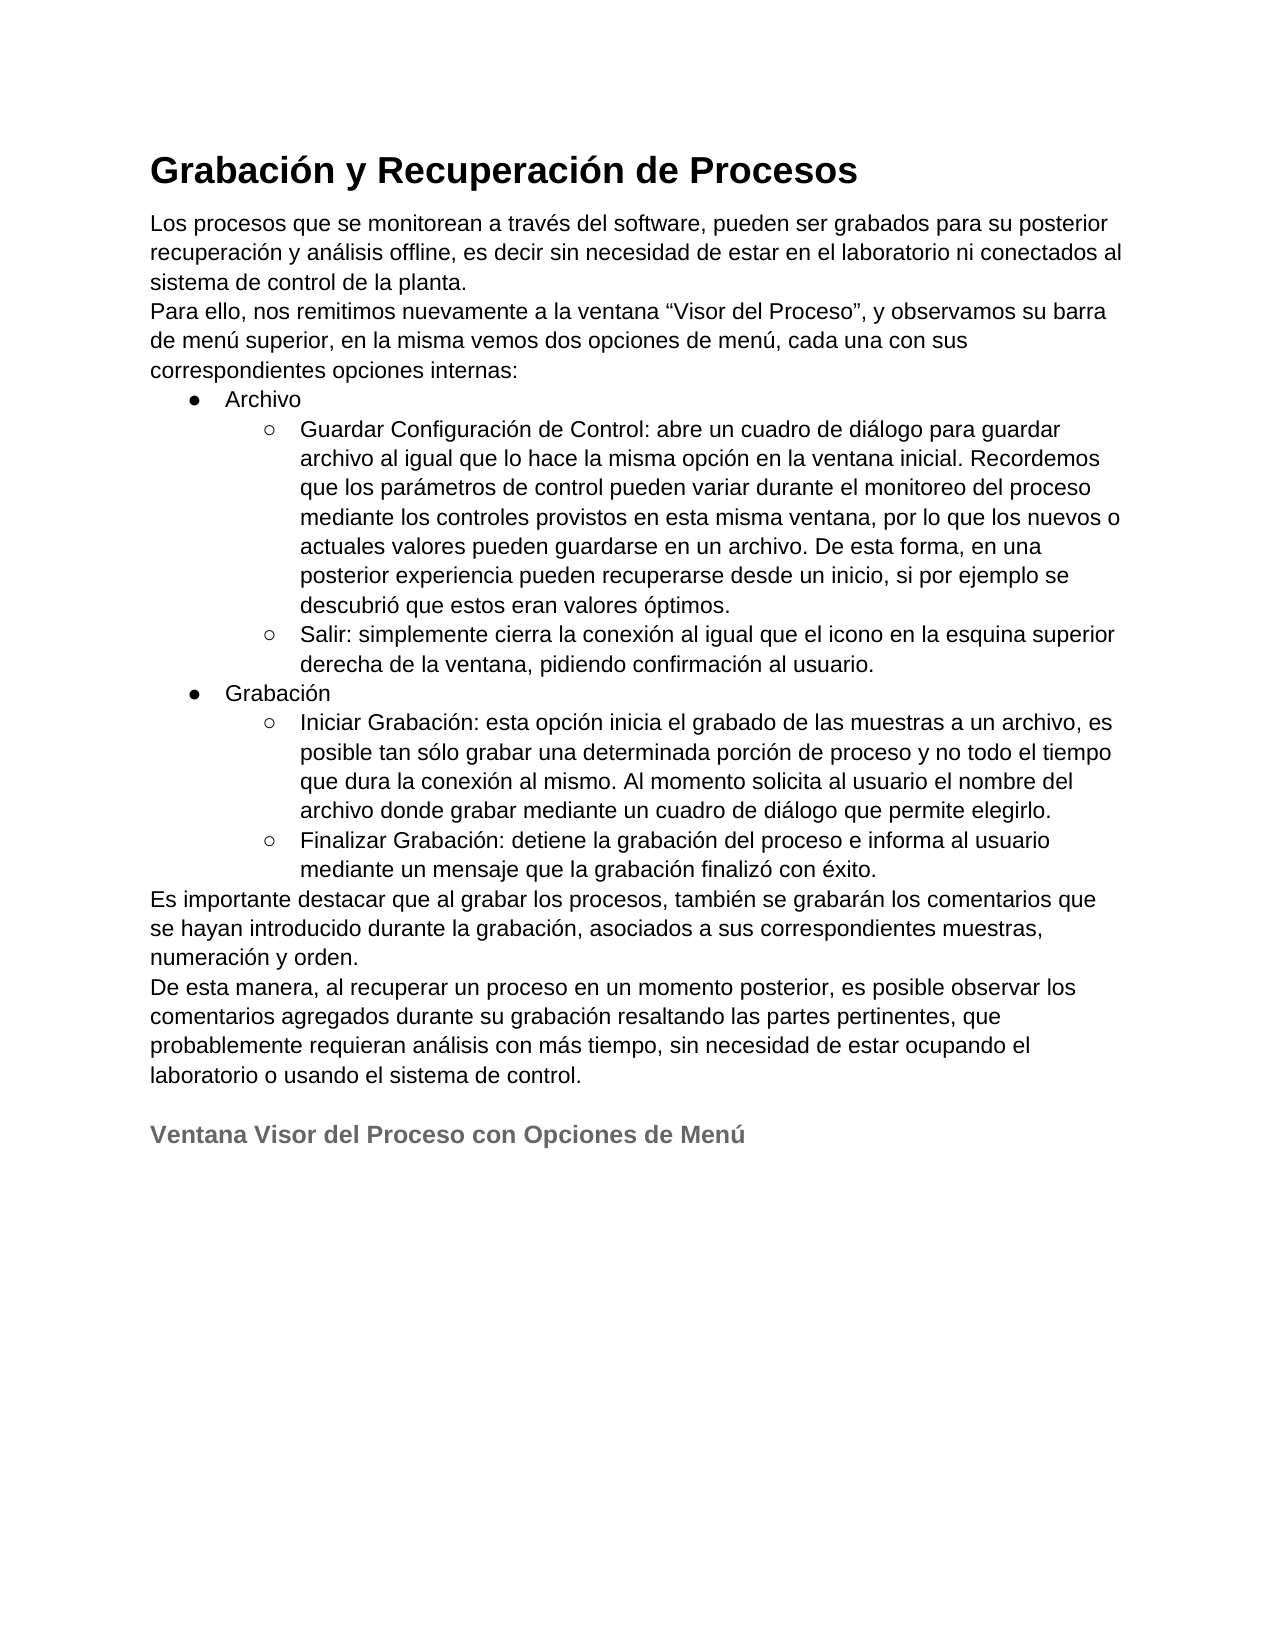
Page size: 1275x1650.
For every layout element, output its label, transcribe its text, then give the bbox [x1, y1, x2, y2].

list Grabación [187, 681, 1125, 706]
subtitle Grabación y Recuperación de Procesos [150, 150, 1125, 192]
list Salir: simplemente cierra la conexión al igual que el icono en la esquina superior derecha de la ventana, pidiendo confirmación al usuario. [262, 622, 1125, 677]
text Es importante destacar que al grabar los procesos, también se grabarán los comentarios que se hayan introducido durante la grabación, asociados a sus correspondientes muestras, numeración y orden. [150, 886, 1125, 971]
list Finalizar Grabación: detiene la grabación del proceso e informa al usuario mediante un mensaje que la grabación finalizó con éxito. [262, 827, 1125, 882]
subtitle Ventana Visor del Proceso con Opciones de Menú [150, 1121, 1125, 1149]
text De esta manera, al recuperar un proceso en un momento posterior, es posible observar los comentarios agregados durante su grabación resaltando las partes pertinentes, que probablemente requieran análisis con más tiempo, sin necesidad de estar ocupando el laboratorio o usando el sistema de control. [150, 974, 1125, 1088]
list Iniciar Grabación: esta opción inicia el grabado de las muestras a un archivo, es posible tan sólo grabar una determinada porción de proceso y no todo el tiempo que dura la conexión al mismo. Al momento solicita al usuario el nombre del archivo donde grabar mediante un cuadro de diálogo que permite elegirlo. [262, 710, 1125, 824]
text Para ello, nos remitimos nuevamente a la ventana “Visor del Proceso”, y observamos su barra de menú superior, en la misma vemos dos opciones de menú, cada una con sus correspondientes opciones internas: [150, 299, 1125, 383]
list Archivo [187, 387, 1125, 412]
list Guardar Configuración de Control: abre un cuadro de diálogo para guardar archivo al igual que lo hace la misma opción en la ventana inicial. Recordemos que los parámetros de control pueden variar durante el monitoreo del proceso mediante los controles provistos en esta misma ventana, por lo que los nuevos o actuales valores pueden guardarse en un archivo. De esta forma, en una posterior experiencia pueden recuperarse desde un inicio, si por ejemplo se descubrió que estos eran valores óptimos. [262, 416, 1125, 618]
text Los procesos que se monitorean a través del software, pueden ser grabados para su posterior recuperación y análisis offline, es decir sin necesidad de estar en el laboratorio ni conectados al sistema de control de la planta. [150, 211, 1125, 295]
